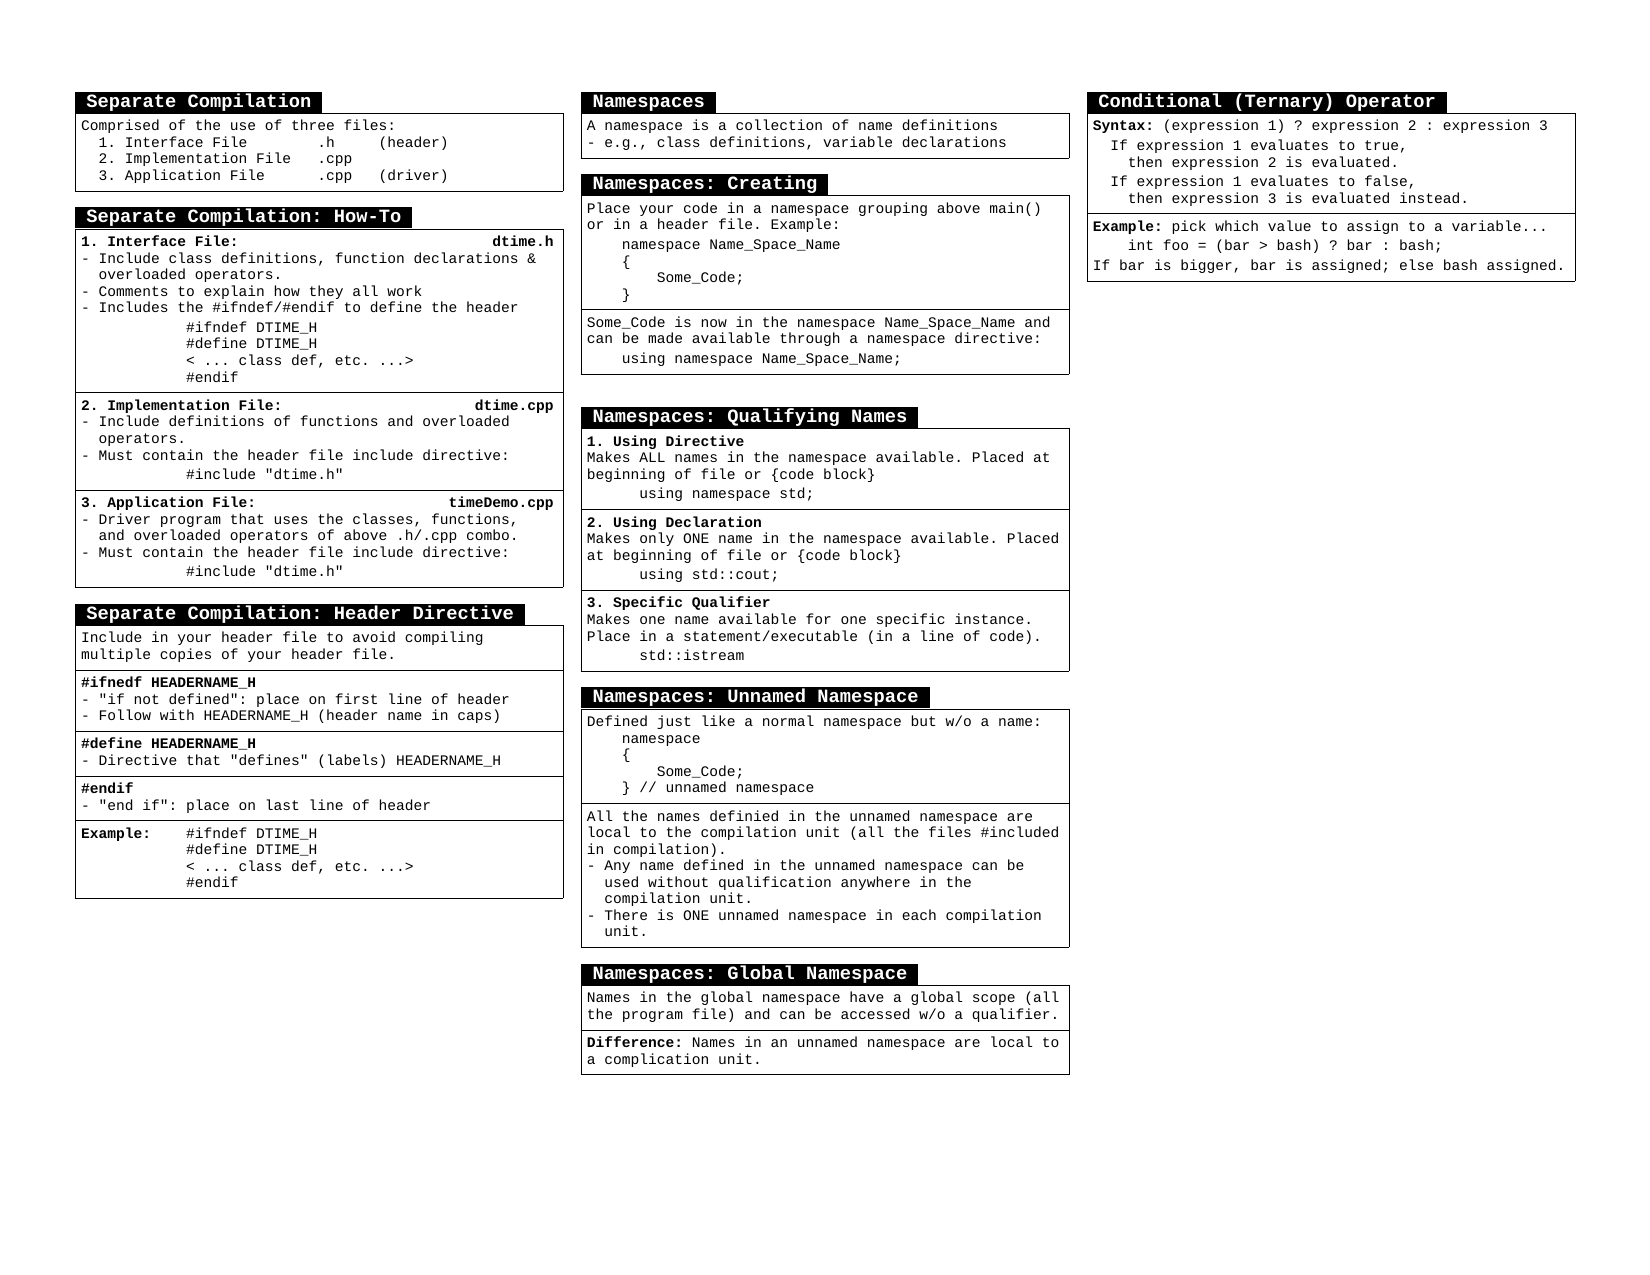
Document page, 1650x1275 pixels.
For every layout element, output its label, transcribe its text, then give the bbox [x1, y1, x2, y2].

table_header Defined just like a normal namespace but w/o a name: namespace { Some_Code; } // unnamed namespace [582, 710, 1069, 803]
table_cell 3. Application File: timeDemo.cpp - Driver program that uses the classes, functions, and overloaded operators of above .h/.cpp combo. - Must contain the header file include directive: #include "dtime.h" [76, 491, 563, 587]
table_header 1. Using Directive Makes ALL names in the namespace available. Placed at beginning of file or {code block} using namespace std; [582, 429, 1069, 509]
table_cell #define HEADERNAME_H - Directive that "defines" (labels) HEADERNAME_H [76, 732, 563, 776]
text Conditional (Ternary) Operator [1087, 92, 1575, 113]
text Namespaces: Unnamed Namespace [581, 687, 1069, 708]
table_header Place your code in a namespace grouping above main() or in a header file. Example: namespace Name_Space_Name { Some_Code; } [582, 196, 1069, 309]
text Separate Compilation: Header Directive [75, 604, 563, 625]
text Namespaces: Global Namespace [581, 964, 1069, 985]
table_header Names in the global namespace have a global scope (all the program file) and can be accessed w/o a qualifier. [582, 986, 1069, 1029]
table_cell Some_Code is now in the namespace Name_Space_Name and can be made available through a namespace directive: using namespace Name_Space_Name; [582, 310, 1069, 374]
table_cell 2. Using Declaration Makes only ONE name in the namespace available. Placed at beginning of file or {code block} using std::cout; [582, 510, 1069, 590]
table_header A namespace is a collection of name definitions - e.g., class definitions, variable declarations [582, 114, 1069, 157]
text Namespaces [581, 92, 1069, 113]
table_header 1. Interface File: dtime.h - Include class definitions, function declarations & overloaded operators. - Comments to explain how they all work - Includes the #ifndef/#endif to define the header #ifndef DTIME_H #define DTIME_H < ... class def, etc. ...> #endif [76, 230, 563, 392]
text Namespaces: Creating [581, 174, 1069, 195]
table_cell #ifnedf HEADERNAME_H - "if not defined": place on first line of header - Follow with HEADERNAME_H (header name in caps) [76, 671, 563, 731]
table_header Comprised of the use of three files: 1. Interface File .h (header) 2. Implementation File .cpp 3. Application File .cpp (driver) [76, 114, 563, 191]
table_cell #endif - "end if": place on last line of header [76, 777, 563, 820]
text Separate Compilation [75, 92, 563, 113]
text Separate Compilation: How-To [75, 207, 563, 228]
text Namespaces: Qualifying Names [581, 407, 1069, 428]
table_cell Difference: Names in an unnamed namespace are local to a complication unit. [582, 1031, 1069, 1074]
table_cell Example: #ifndef DTIME_H #define DTIME_H < ... class def, etc. ...> #endif [76, 821, 563, 898]
table_cell 3. Specific Qualifier Makes one name available for one specific instance. Place in a statement/executable (in a line of code). std::istream [582, 591, 1069, 671]
table_cell All the names definied in the unnamed namespace are local to the compilation unit (all the files #included in compilation). - Any name defined in the unnamed namespace can be used without qualification anywhere in the compilation unit. - There is ONE unnamed namespace in each compilation unit. [582, 804, 1069, 947]
table_header Syntax: (expression 1) ? expression 2 : expression 3 If expression 1 evaluates to true, then expression 2 is evaluated. If expression 1 evaluates to false, then expression 3 is evaluated instead. [1088, 114, 1575, 213]
table_cell Example: pick which value to assign to a variable... int foo = (bar > bash) ? bar : bash; If bar is bigger, bar is assigned; else bash assigned. [1088, 214, 1575, 281]
table_header Include in your header file to avoid compiling multiple copies of your header file. [76, 626, 563, 669]
table_cell 2. Implementation File: dtime.cpp - Include definitions of functions and overloaded operators. - Must contain the header file include directive: #include "dtime.h" [76, 393, 563, 489]
